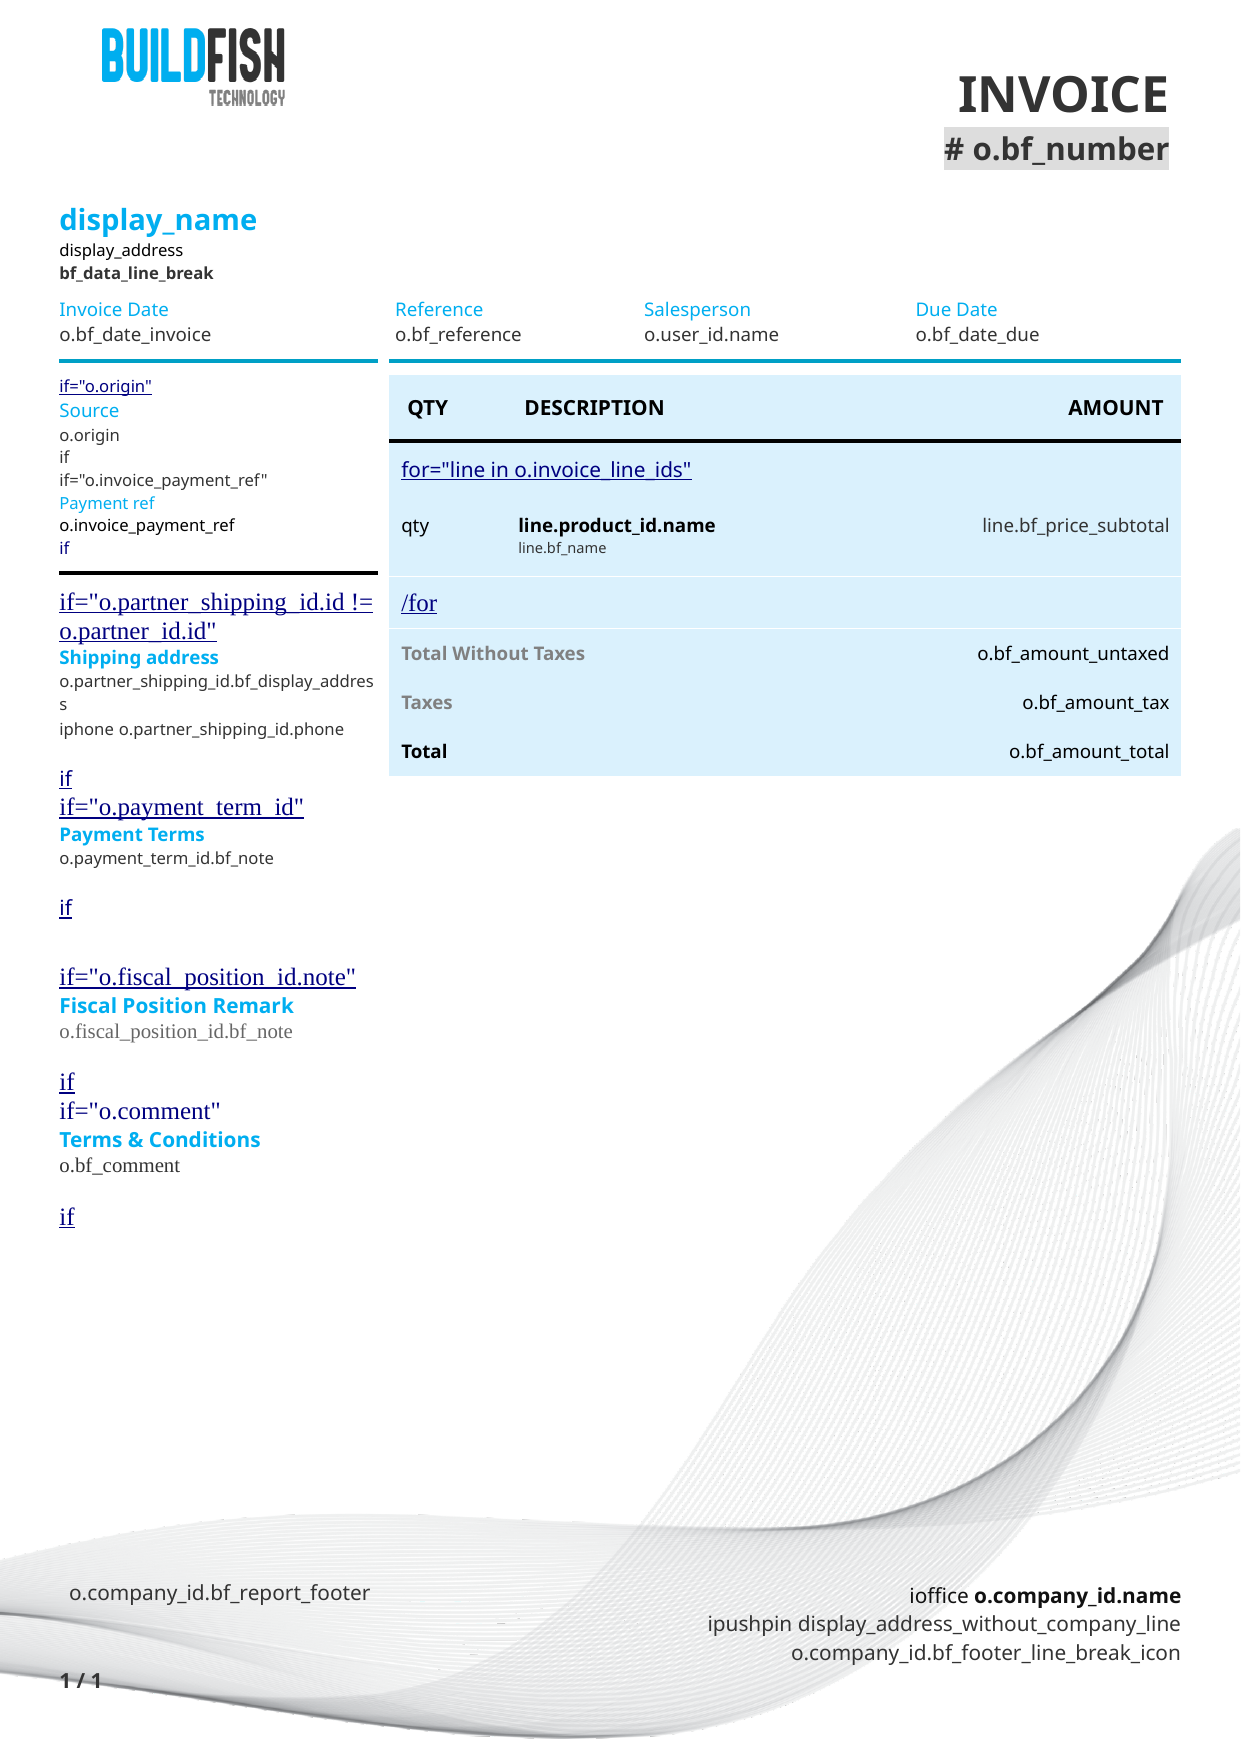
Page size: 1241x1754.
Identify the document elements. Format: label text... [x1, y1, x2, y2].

table_cell [389, 776, 1181, 828]
table_cell line.product_id.name line.bf_name [506, 495, 955, 576]
picture [192, 38, 197, 71]
table_header AMOUNT [955, 375, 1181, 439]
table_cell Taxes [389, 678, 955, 727]
table_cell if="o.origin" Source o.origin if if="o.invoice_payment_ref" Payment ref o.invoice_payment_ref if [59, 363, 378, 571]
table_cell [389, 363, 1181, 375]
table_header QTY [389, 375, 506, 439]
table_cell o.bf_amount_untaxed [955, 629, 1181, 678]
picture [0, 828, 1241, 1739]
table_header DESCRIPTION [506, 375, 955, 439]
table_cell for="line in o.invoice_line_ids" [389, 443, 1181, 495]
table_header Salesperson o.user_id.name [638, 284, 909, 359]
table_header [378, 284, 389, 359]
text bf_data_line_break [59, 262, 1181, 284]
picture [110, 62, 115, 71]
table_cell Total [389, 727, 955, 776]
text display_name [59, 199, 1181, 239]
text display_address [59, 239, 1181, 262]
picture [102, 28, 285, 106]
table_cell [378, 571, 389, 828]
table_header Due Date o.bf_date_due [910, 284, 1181, 359]
table_header Reference o.bf_reference [389, 284, 638, 359]
table_cell o.bf_amount_total [955, 727, 1181, 776]
table_cell if="o.partner_shipping_id.id != o.partner_id.id" Shipping address o.partner_shipping_id.bf_display_address iphone o.partner_shipping_id.phone if if="o.payment_term_id" Payment Terms o.payment_term_id.bf_note if [59, 575, 378, 828]
table_cell line.bf_price_subtotal [955, 495, 1181, 576]
table_cell o.bf_amount_tax [955, 678, 1181, 727]
table_cell qty [389, 495, 506, 576]
table_cell /for [389, 577, 1181, 628]
picture [110, 38, 115, 50]
table_header Invoice Date o.bf_date_invoice [59, 284, 378, 359]
picture [134, 28, 140, 71]
table_cell [378, 359, 389, 571]
table_cell Total Without Taxes [389, 629, 955, 678]
